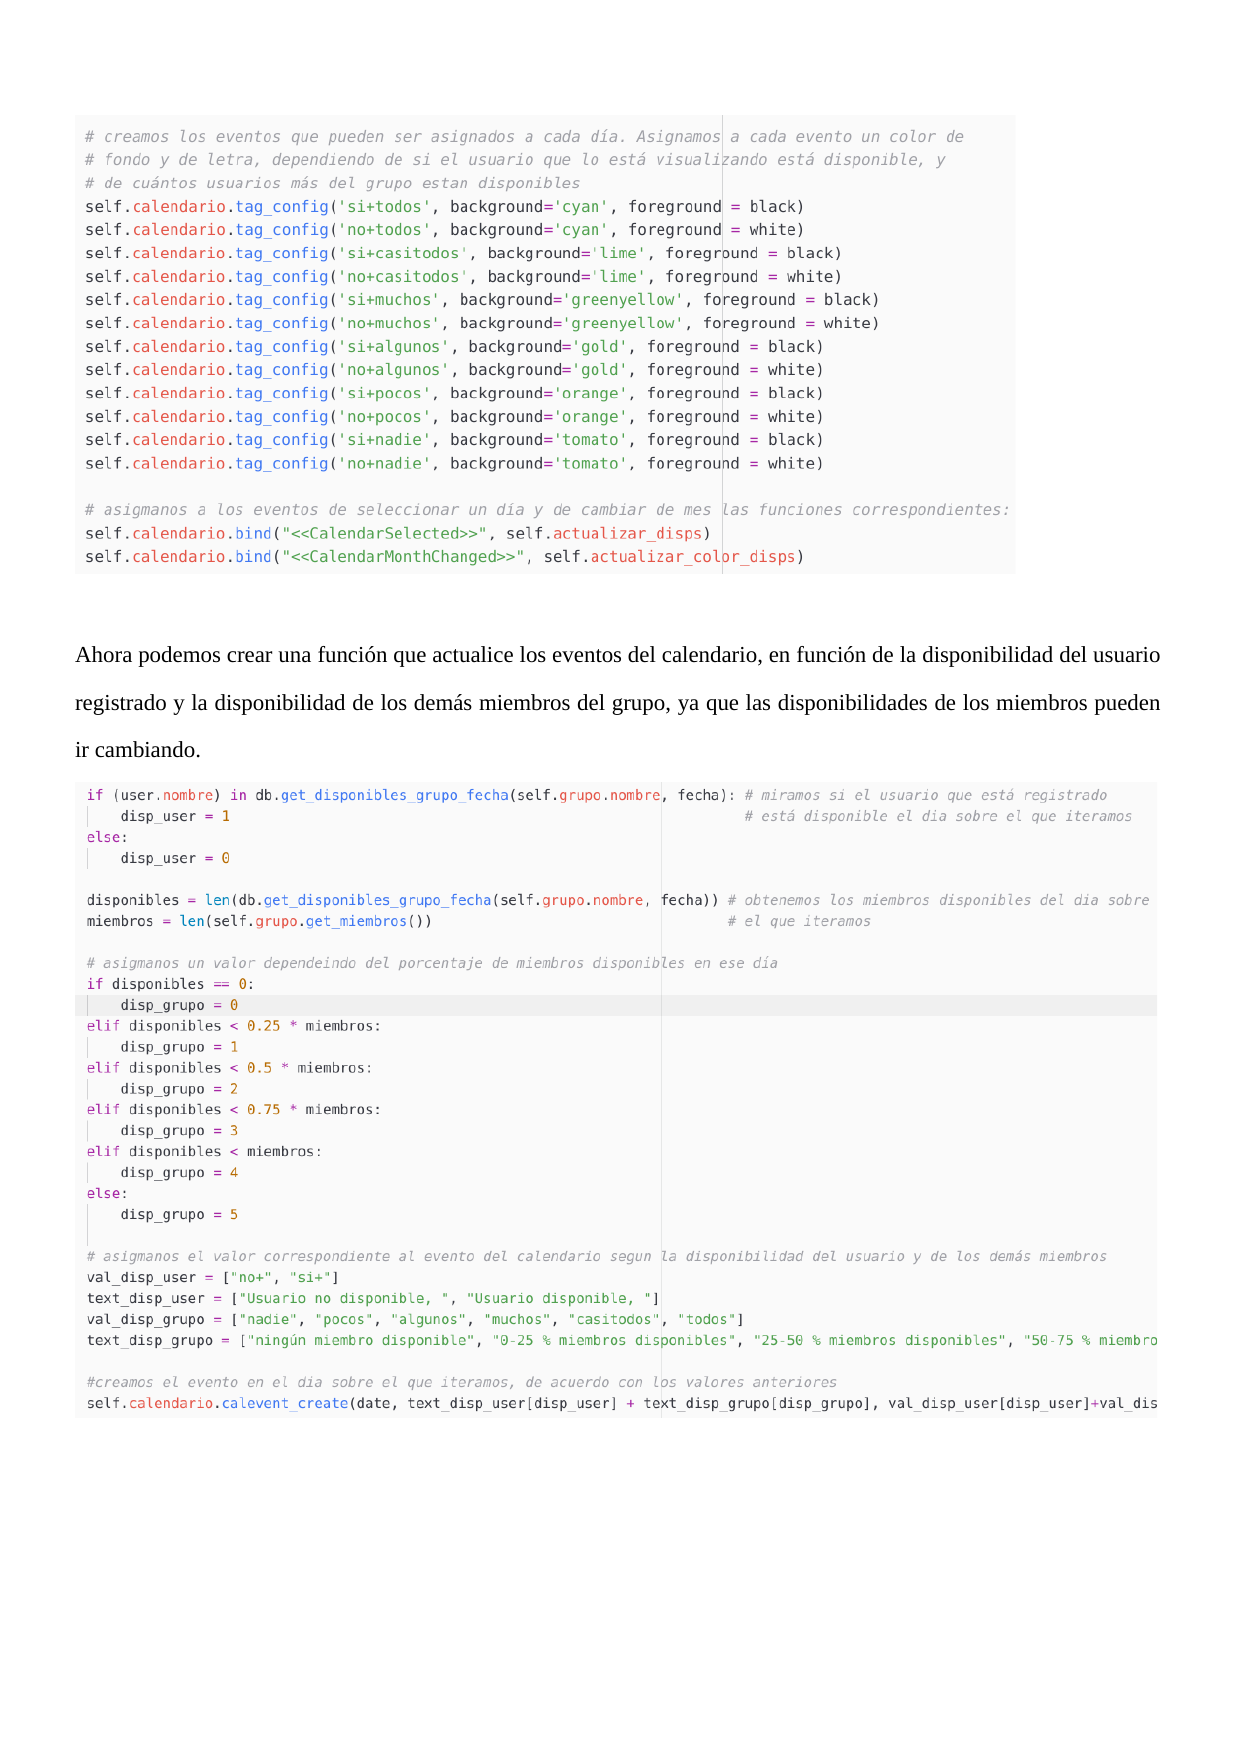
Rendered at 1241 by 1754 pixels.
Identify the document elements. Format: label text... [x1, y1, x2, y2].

picture [75, 115, 1016, 574]
text Ahora podemos crear una función que actualice los eventos del calendario, en función de la disponibilidad del usuario registrado y la disponibilidad de los demás miembros del grupo, ya que las disponibilidades de los miembros pueden ir cambiando. [75, 641, 1163, 762]
picture [75, 782, 1158, 1418]
